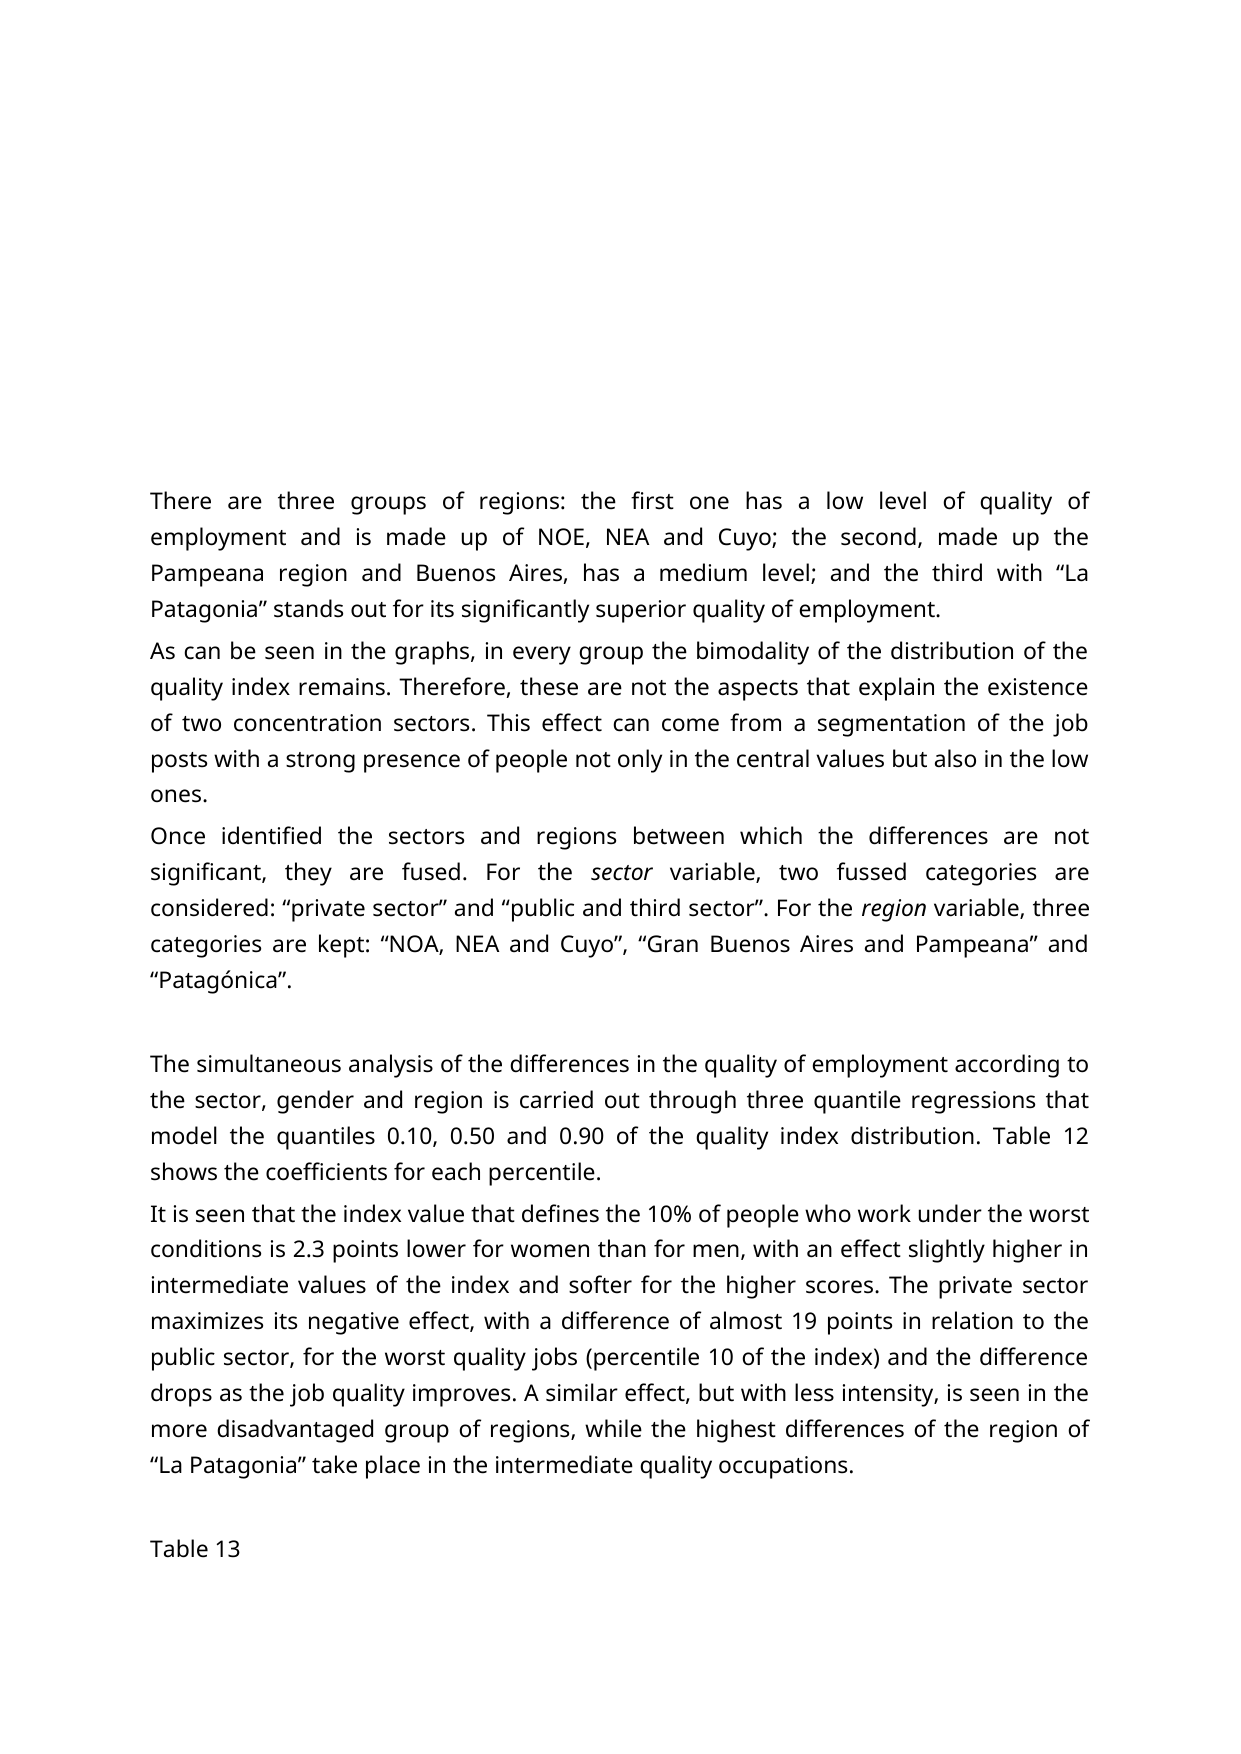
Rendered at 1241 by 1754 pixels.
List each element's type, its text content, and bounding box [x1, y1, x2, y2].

text As can be seen in the graphs, in every group the bimodality of the distribution of the quality index remains. Therefore, these are not the aspects that explain the existence of two concentration sectors. This effect can come from a segmentation of the job posts with a strong presence of people not only in the central values but also in the low ones. [150, 635, 1090, 810]
text It is seen that the index value that defines the 10% of people who work under the worst conditions is 2.3 points lower for women than for men, with an effect slightly higher in intermediate values of the index and softer for the higher scores. The private sector maximizes its negative effect, with a difference of almost 19 points in relation to the public sector, for the worst quality jobs (percentile 10 of the index) and the difference drops as the job quality improves. A similar effect, but with less intensity, is seen in the more disadvantaged group of regions, while the highest differences of the region of “La Patagonia” take place in the intermediate quality occupations. [150, 1197, 1090, 1480]
text Once identified the sectors and regions between which the differences are not significant, they are fused. For the sector variable, two fussed categories are considered: “private sector” and “public and third sector”. For the region variable, three categories are kept: “NOA, NEA and Cuyo”, “Gran Buenos Aires and Pampeana” and “Patagónica”. [150, 820, 1090, 995]
text The simultaneous analysis of the differences in the quality of employment according to the sector, gender and region is carried out through three quantile regressions that model the quantiles 0.10, 0.50 and 0.90 of the quality index distribution. Table 12 shows the coefficients for each percentile. [150, 1048, 1090, 1187]
text There are three groups of regions: the first one has a low level of quality of employment and is made up of NOE, NEA and Cuyo; the second, made up the Pampeana region and Buenos Aires, has a medium level; and the third with “La Patagonia” stands out for its significantly superior quality of employment. [150, 485, 1090, 624]
text Table 13 [150, 1533, 1090, 1564]
